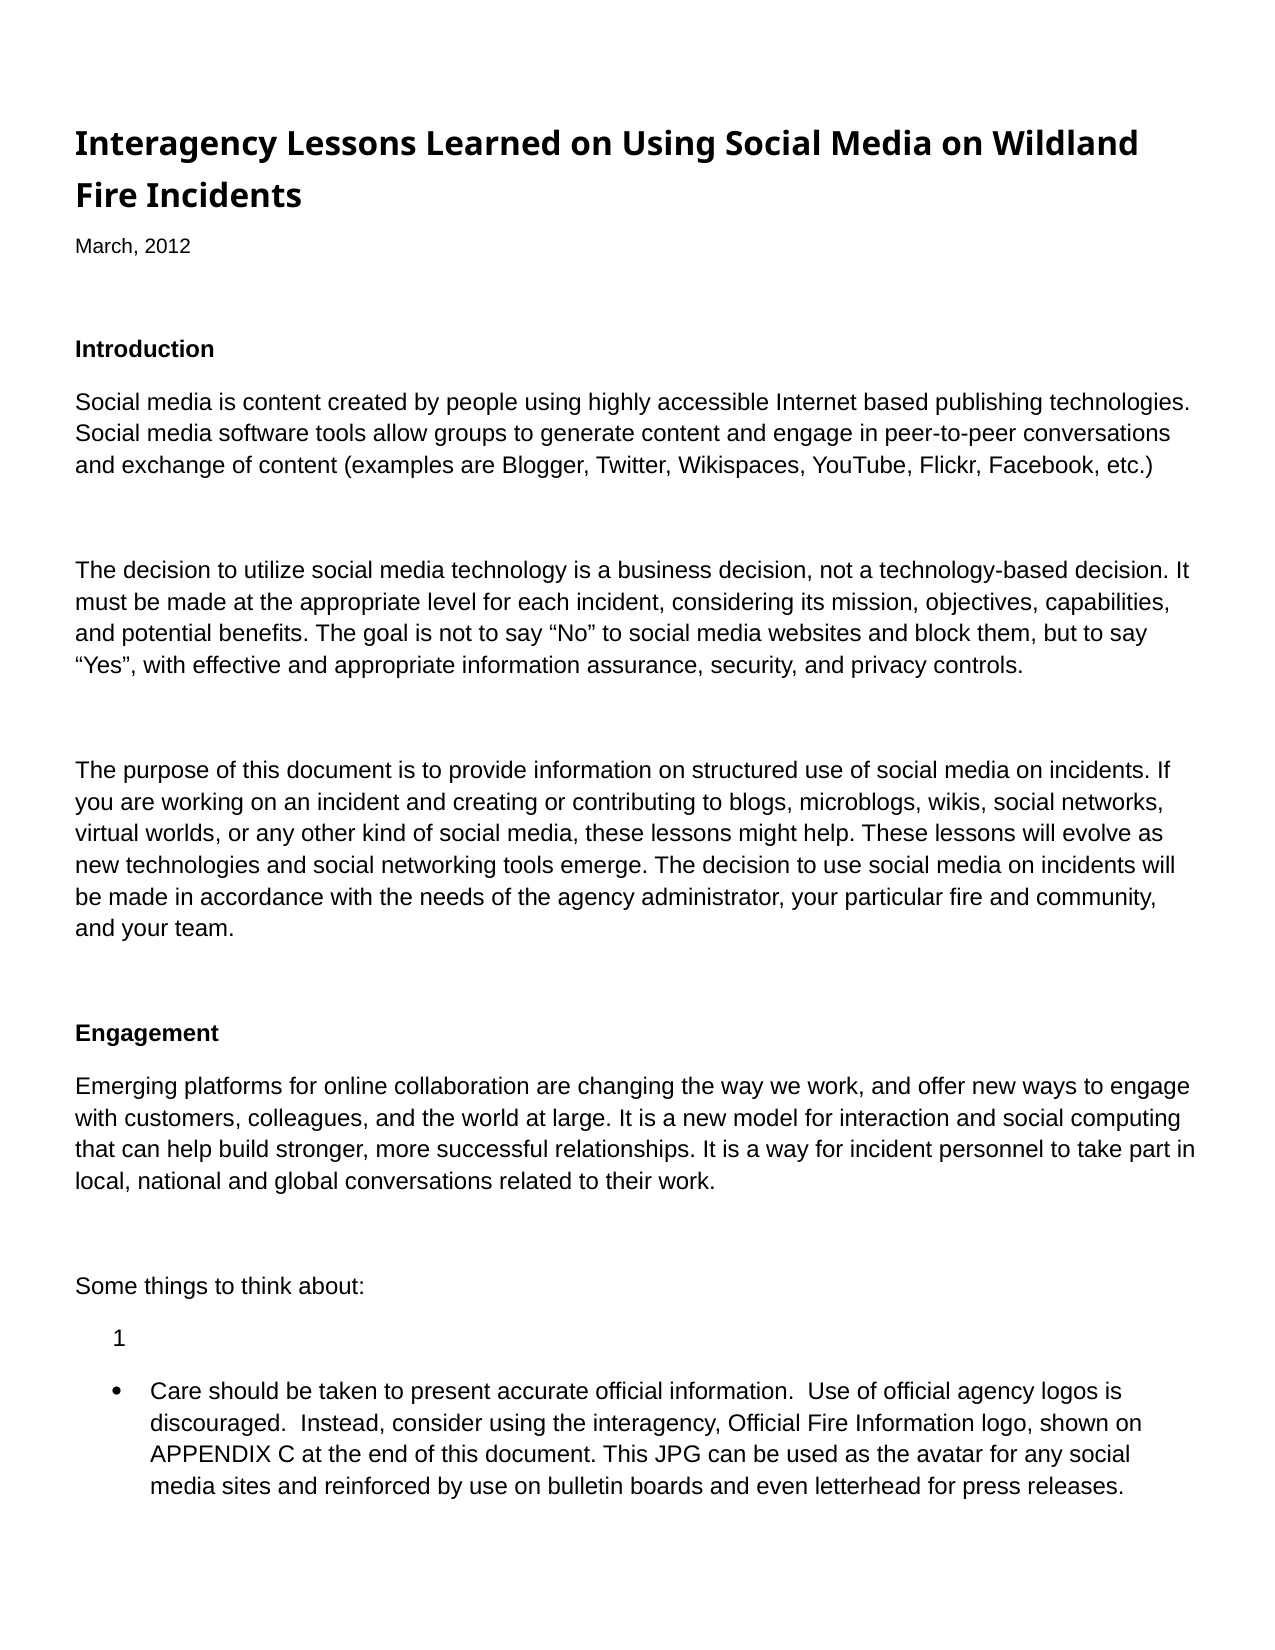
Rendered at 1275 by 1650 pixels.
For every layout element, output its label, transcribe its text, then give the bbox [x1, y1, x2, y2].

text The purpose of this document is to provide information on structured use of social media on incidents. If you are working on an incident and creating or contributing to blogs, microblogs, wikis, social networks, virtual worlds, or any other kind of social media, these lessons might help. These lessons will evolve as new technologies and social networking tools emerge. The decision to use social media on incidents will be made in accordance with the needs of the agency administrator, your particular fire and community, and your team. [75, 756, 1200, 942]
text Social media is content created by people using highly accessible Internet based publishing technologies. Social media software tools allow groups to generate content and engage in peer-to-peer conversations and exchange of content (examples are Blogger, Twitter, Wikispaces, YouTube, Flickr, Facebook, etc.) [75, 388, 1200, 478]
text Introduction [75, 335, 1200, 363]
list Care should be taken to present accurate official information. Use of official agency logos is discouraged. Instead, consider using the interagency, Official Fire Information logo, shown on APPENDIX C at the end of this document. This JPG can be used as the avatar for any social media sites and reinforced by use on bulletin boards and even letterhead for press releases. [112, 1377, 1200, 1499]
subtitle Engagement [75, 1019, 1200, 1047]
text Interagency Lessons Learned on Using Social Media on Wildland Fire Incidents [75, 119, 1200, 217]
text Emerging platforms for online collaboration are changing the way we work, and offer new ways to engage with customers, colleagues, and the world at large. It is a new model for interaction and social computing that can help build stronger, more successful relationships. It is a way for incident personnel to take part in local, national and global conversations related to their work. [75, 1072, 1200, 1194]
text The decision to utilize social media technology is a business decision, not a technology-based decision. It must be made at the appropriate level for each incident, considering its mission, objectives, capabilities, and potential benefits. The goal is not to say “No” to social media websites and block them, but to say “Yes”, with effective and appropriate information assurance, security, and privacy controls. [75, 556, 1200, 678]
text March, 2012 [75, 234, 1200, 258]
text Some things to think about: [75, 1272, 1200, 1299]
